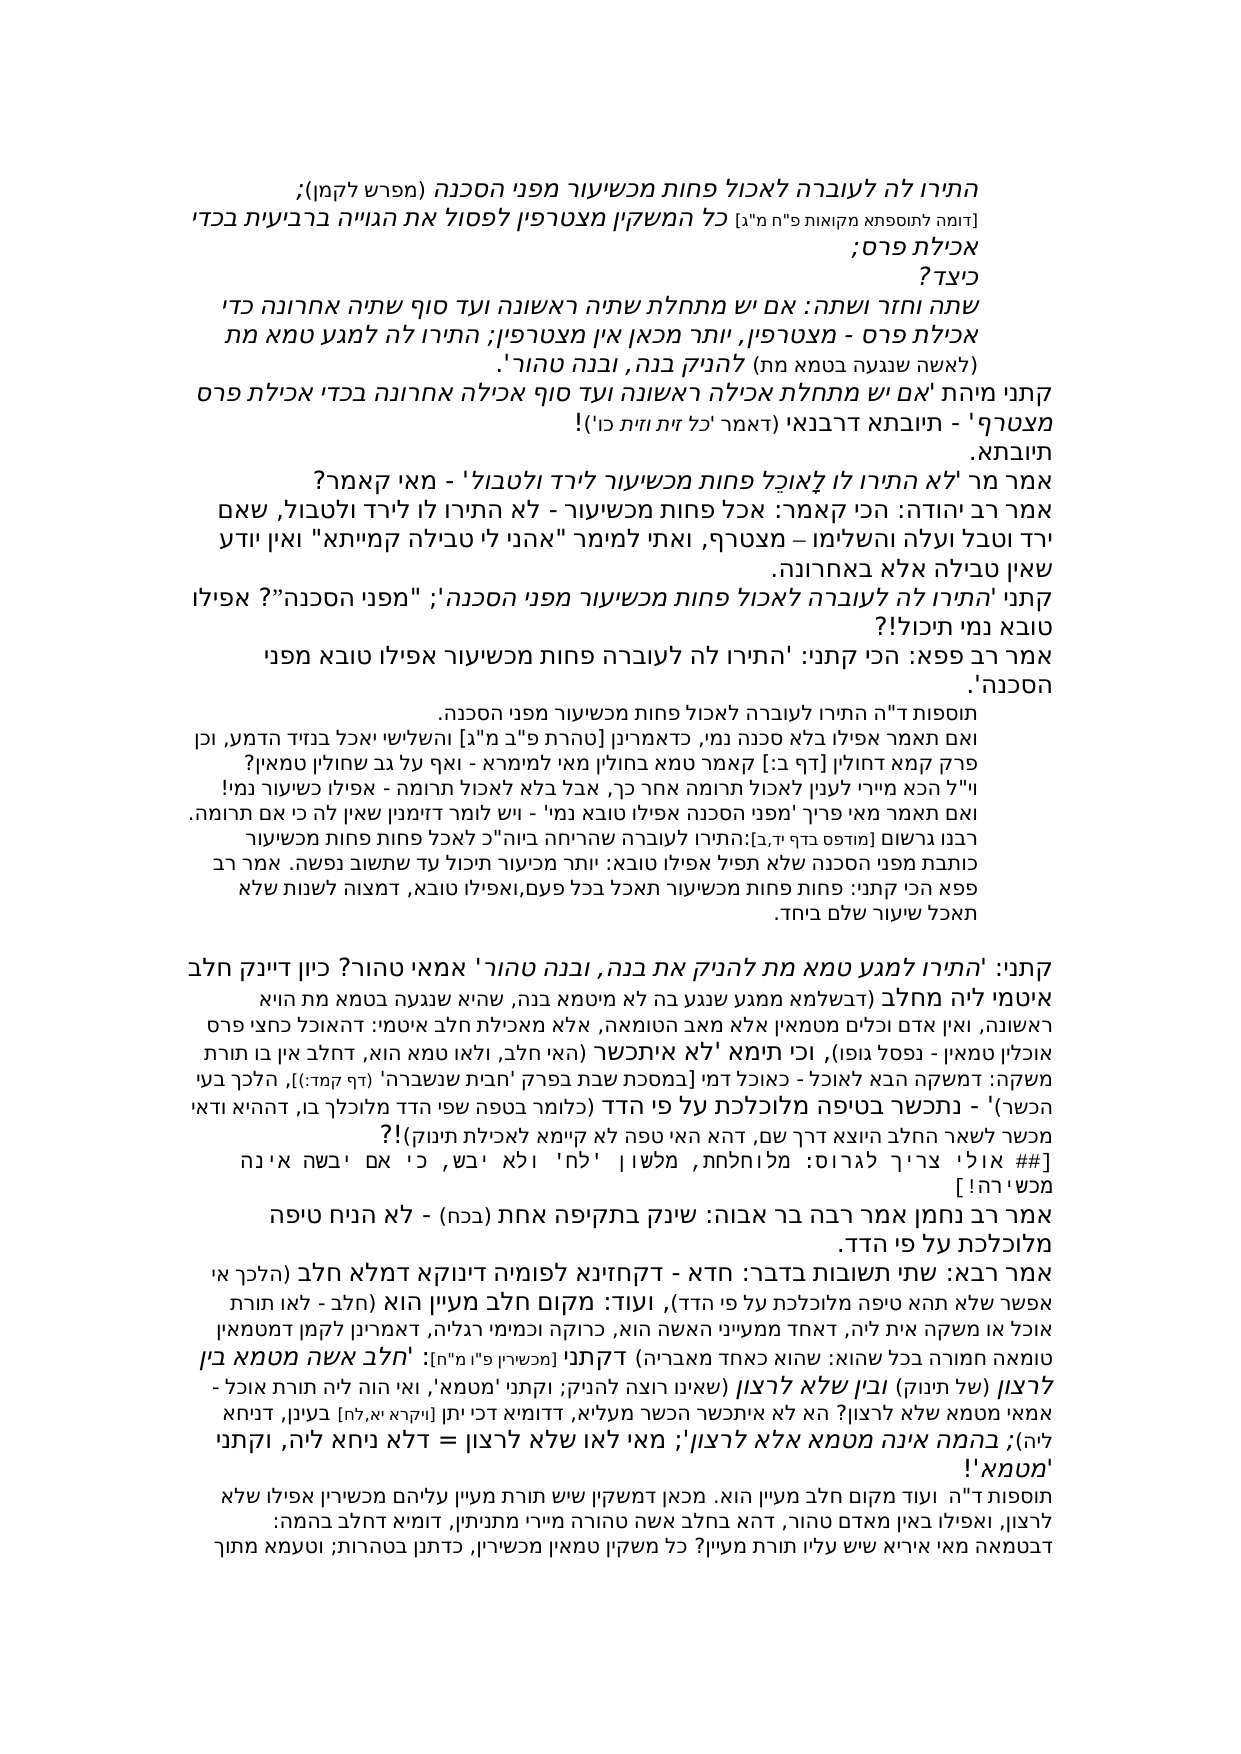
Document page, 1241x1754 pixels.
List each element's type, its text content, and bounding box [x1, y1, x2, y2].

text קתני 'התירו לה לעוברה לאכול פחות מכשיעור מפני הסכנה'; "מפני הסכנה”? אפילו טובא נמי תיכול!? [187, 583, 1053, 642]
text אמר רב נחמן אמר רבה בר אבוה: שינק בתקיפה אחת (בכח) - לא הניח טיפה מלוכלכת על פי הדד. [187, 1200, 1053, 1258]
text כיצד? [187, 262, 978, 291]
text קתני מיהת 'אם יש מתחלת אכילה ראשונה ועד סוף אכילה אחרונה בכדי אכילת פרס מצטרף' - תיובתא דרבנאי (דאמר 'כל זית וזית כו')! [187, 378, 1053, 437]
text שתה וחזר ושתה: אם יש מתחלת שתיה ראשונה ועד סוף שתיה אחרונה כדי אכילת פרס - מצטרפין, יותר מכאן אין מצטרפין; התירו לה למגע טמא מת (לאשה שנגעה בטמא מת) להניק בנה, ובנה טהור'. [187, 291, 978, 378]
text תוספות ד"ה ועוד מקום חלב מעיין הוא. מכאן דמשקין שיש תורת מעיין עליהם מכשירין אפילו שלא לרצון, ואפילו באין מאדם טהור, דהא בחלב אשה טהורה מיירי מתניתין, דומיא דחלב בהמה: דבטמאה מאי איריא שיש עליו תורת מעיין? כל משקין טמאין מכשירין, כדתנן בטהרות; וטעמא מתוך [187, 1484, 1053, 1559]
text וי"ל הכא מיירי לענין לאכול תרומה אחר כך, אבל בלא לאכול תרומה - אפילו כשיעור נמי! [187, 775, 978, 800]
text ואם תאמר מאי פריך 'מפני הסכנה אפילו טובא נמי' - ויש לומר דזימנין שאין לה כי אם תרומה. [187, 800, 978, 825]
text תיובתא. [187, 437, 1053, 466]
text רבנו גרשום [מודפס בדף יד,ב]:התירו לעוברה שהריחה ביוה"כ לאכל פחות פחות מכשיעור כותבת מפני הסכנה שלא תפיל אפילו טובא: יותר מכיעור תיכול עד שתשוב נפשה. אמר רב פפא הכי קתני: פחות פחות מכשיעור תאכל בכל פעם,ואפילו טובא, דמצוה לשנות שלא תאכל שיעור שלם ביחד. [187, 825, 978, 925]
text [דומה לתוספתא מקואות פ"ח מ"ג] כל המשקין מצטרפין לפסול את הגוייה ברביעית בכדי אכילת פרס; [187, 203, 978, 262]
text התירו לה לעוברה לאכול פחות מכשיעור מפני הסכנה (מפרש לקמן); [187, 174, 978, 203]
text [## אולי צריך לגרוס: מלוחלחת, מלשון 'לח' ולא יבש, כי אם יבשה אינה מכשירה!] [187, 1150, 1053, 1200]
text אמר רב יהודה: הכי קאמר: אכל פחות מכשיעור - לא התירו לו לירד ולטבול, שאם ירד וטבל ועלה והשלימו – מצטרף, ואתי למימר "אהני לי טבילה קמייתא" ואין יודע שאין טבילה אלא באחרונה. [187, 495, 1053, 583]
text אמר מר 'לא התירו לו לָאוכֵל פחות מכשיעור לירד ולטבול' - מאי קאמר? [187, 466, 1053, 495]
text אמר רב פפא: הכי קתני: 'התירו לה לעוברה פחות מכשיעור אפילו טובא מפני הסכנה'. [187, 642, 1053, 700]
text אמר רבא: שתי תשובות בדבר: חדא - דקחזינא לפומיה דינוקא דמלא חלב (הלכך אי אפשר שלא תהא טיפה מלוכלכת על פי הדד), ועוד: מקום חלב מעיין הוא (חלב - לאו תורת אוכל או משקה אית ליה, דאחד ממעייני האשה הוא, כרוקה וכמימי רגליה, דאמרינן לקמן דמטמאין טומאה חמורה בכל שהוא: שהוא כאחד מאבריה) דקתני [מכשירין פ"ו מ"ח]: 'חלב אשה מטמא בין לרצון (של תינוק) ובין שלא לרצון (שאינו רוצה להניק; וקתני 'מטמא', ואי הוה ליה תורת אוכל - אמאי מטמא שלא לרצון? הא לא איתכשר הכשר מעליא, דדומיא דכי יתן [ויקרא יא,לח] בעינן, דניחא ליה); בהמה אינה מטמא אלא לרצון'; מאי לאו שלא לרצון = דלא ניחא ליה, וקתני 'מטמא'! [187, 1258, 1053, 1484]
text ואם תאמר אפילו בלא סכנה נמי, כדאמרינן [טהרת פ"ב מ"ג] והשלישי יאכל בנזיד הדמע, וכן פרק קמא דחולין [דף ב:] קאמר טמא בחולין מאי למימרא - ואף על גב שחולין טמאין? [187, 725, 978, 775]
text תוספות ד"ה התירו לעוברה לאכול פחות מכשיעור מפני הסכנה. [187, 700, 978, 725]
text קתני: 'התירו למגע טמא מת להניק את בנה, ובנה טהור' אמאי טהור? כיון דיינק חלב איטמי ליה מחלב (דבשלמא ממגע שנגע בה לא מיטמא בנה, שהיא שנגעה בטמא מת הויא ראשונה, ואין אדם וכלים מטמאין אלא מאב הטומאה, אלא מאכילת חלב איטמי: דהאוכל כחצי פרס אוכלין טמאין - נפסל גופו), וכי תימא 'לא איתכשר (האי חלב, ולאו טמא הוא, דחלב אין בו תורת משקה: דמשקה הבא לאוכל - כאוכל דמי [במסכת שבת בפרק 'חבית שנשברה' (דף קמד:)], הלכך בעי הכשר)' - נתכשר בטיפה מלוכלכת על פי הדד (כלומר בטפה שפי הדד מלוכלך בו, דההיא ודאי מכשר לשאר החלב היוצא דרך שם, דהא האי טפה לא קיימא לאכילת תינוק)!? [187, 954, 1053, 1150]
